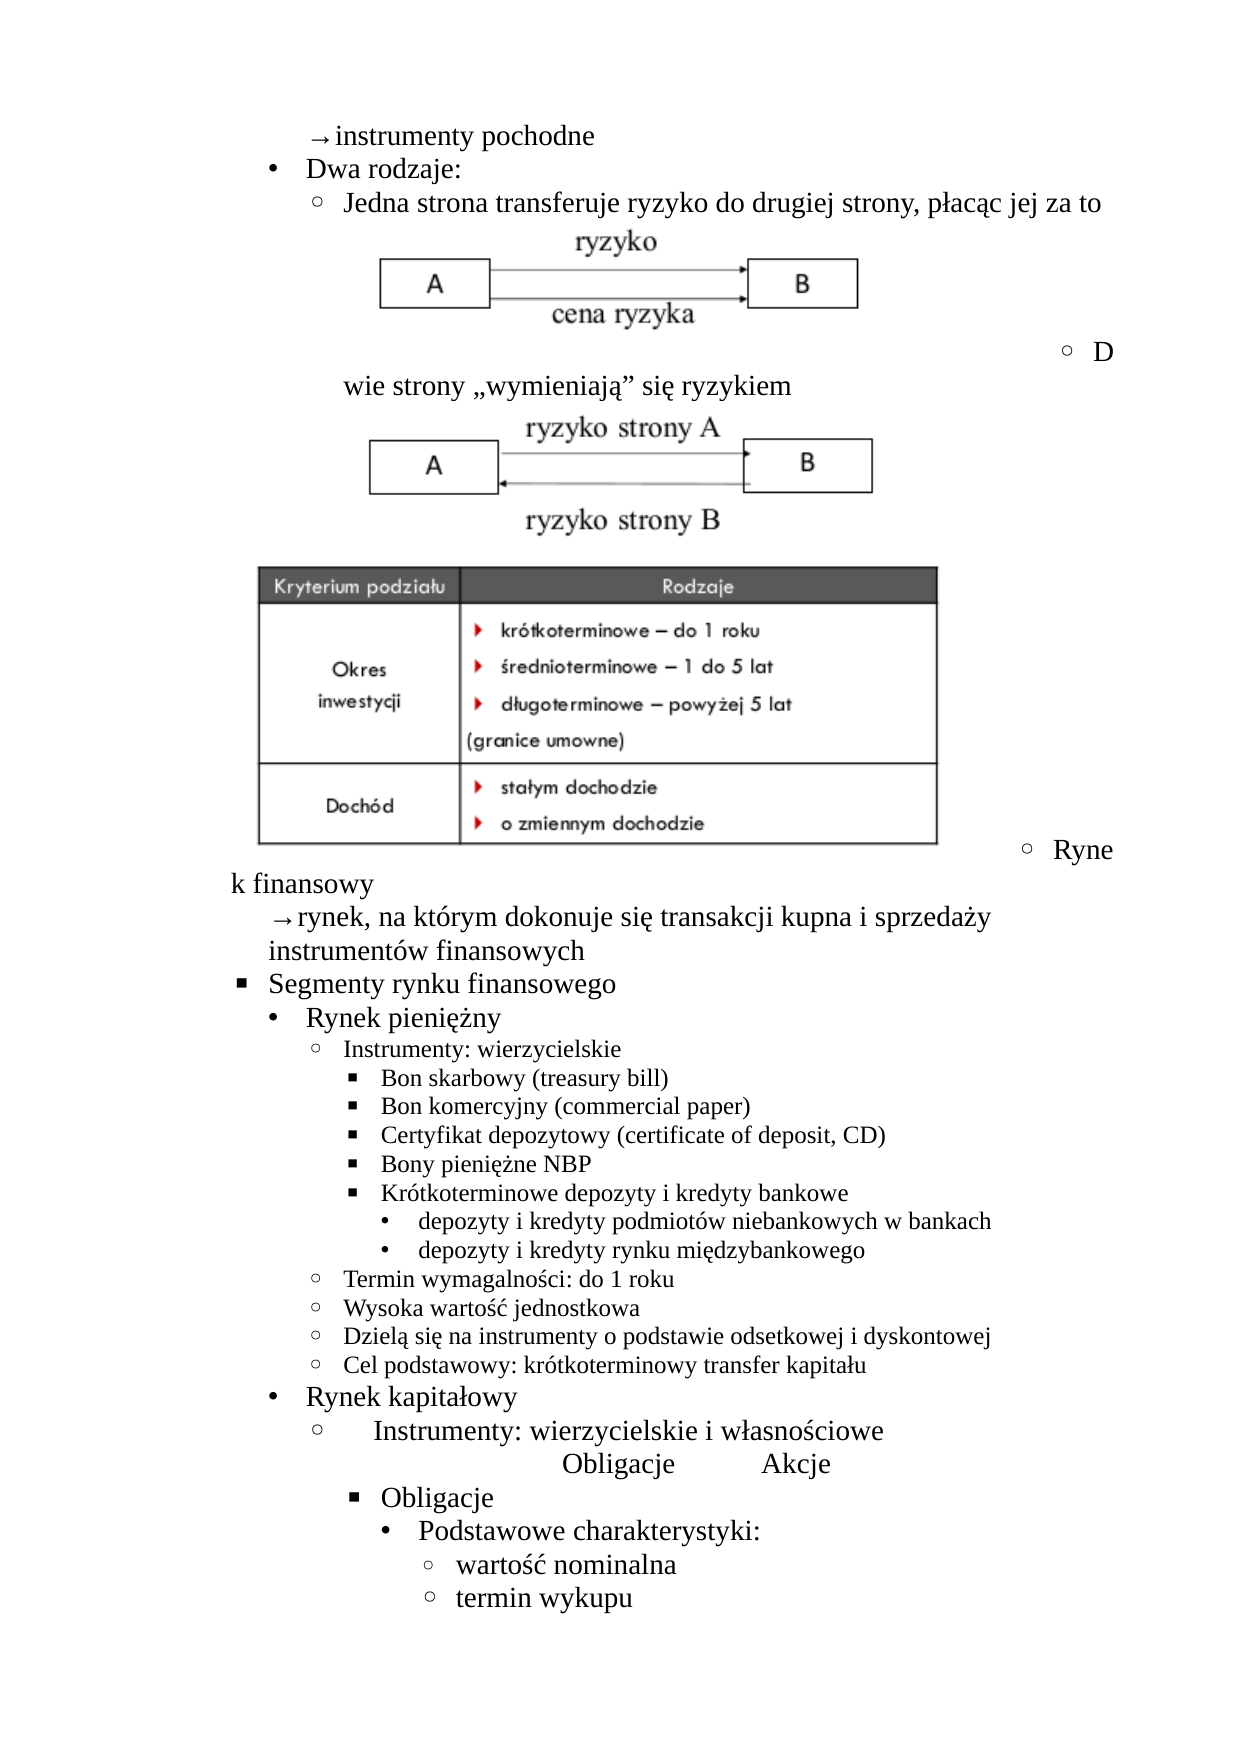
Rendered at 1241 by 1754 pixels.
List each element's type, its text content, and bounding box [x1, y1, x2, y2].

list Rynek finansowy [193, 832, 1122, 899]
list →rynek, na którym dokonuje się transakcji kupna i sprzedaży instrumentów finansowych [231, 899, 1122, 967]
list Obligacje [343, 1480, 1122, 1513]
list Bon komercyjny (commercial paper) [343, 1091, 1122, 1120]
picture [360, 401, 881, 542]
list Dwa rodzaje: [268, 152, 1122, 185]
picture [254, 562, 941, 849]
list Obligacje Akcje [306, 1446, 1122, 1480]
list Podstawowe charakterystyki: [381, 1513, 1122, 1547]
list Segmenty rynku finansowego [231, 967, 1122, 1000]
list Bony pieniężne NBP [343, 1149, 1122, 1178]
list Jedna strona transferuje ryzyko do drugiej strony, płacąc jej za to [306, 185, 1122, 219]
list Wysoka wartość jednostkowa [306, 1293, 1122, 1321]
picture [372, 224, 868, 342]
list Certyfikat depozytowy (certificate of deposit, CD) [343, 1120, 1122, 1149]
list wartość nominalna [418, 1547, 1122, 1581]
list depozyty i kredyty podmiotów niebankowych w bankach [381, 1206, 1122, 1235]
list Dzielą się na instrumenty o podstawie odsetkowej i dyskontowej [306, 1321, 1122, 1350]
list Termin wymagalności: do 1 roku [306, 1264, 1122, 1293]
list Rynek pieniężny [268, 1000, 1122, 1034]
list  Instrumenty: wierzycielskie i własnościowe [306, 1413, 1122, 1446]
list Cel podstawowy: krótkoterminowy transfer kapitału [306, 1350, 1122, 1379]
list Dwie strony „wymieniają” się ryzykiem [306, 334, 1122, 401]
list →instrumenty pochodne [268, 118, 1122, 152]
list Bon skarbowy (treasury bill) [343, 1063, 1122, 1091]
list depozyty i kredyty rynku międzybankowego [381, 1235, 1122, 1264]
list Rynek kapitałowy [268, 1379, 1122, 1413]
list Instrumenty: wierzycielskie [306, 1034, 1122, 1063]
list Krótkoterminowe depozyty i kredyty bankowe [343, 1178, 1122, 1206]
list termin wykupu [418, 1581, 1122, 1614]
